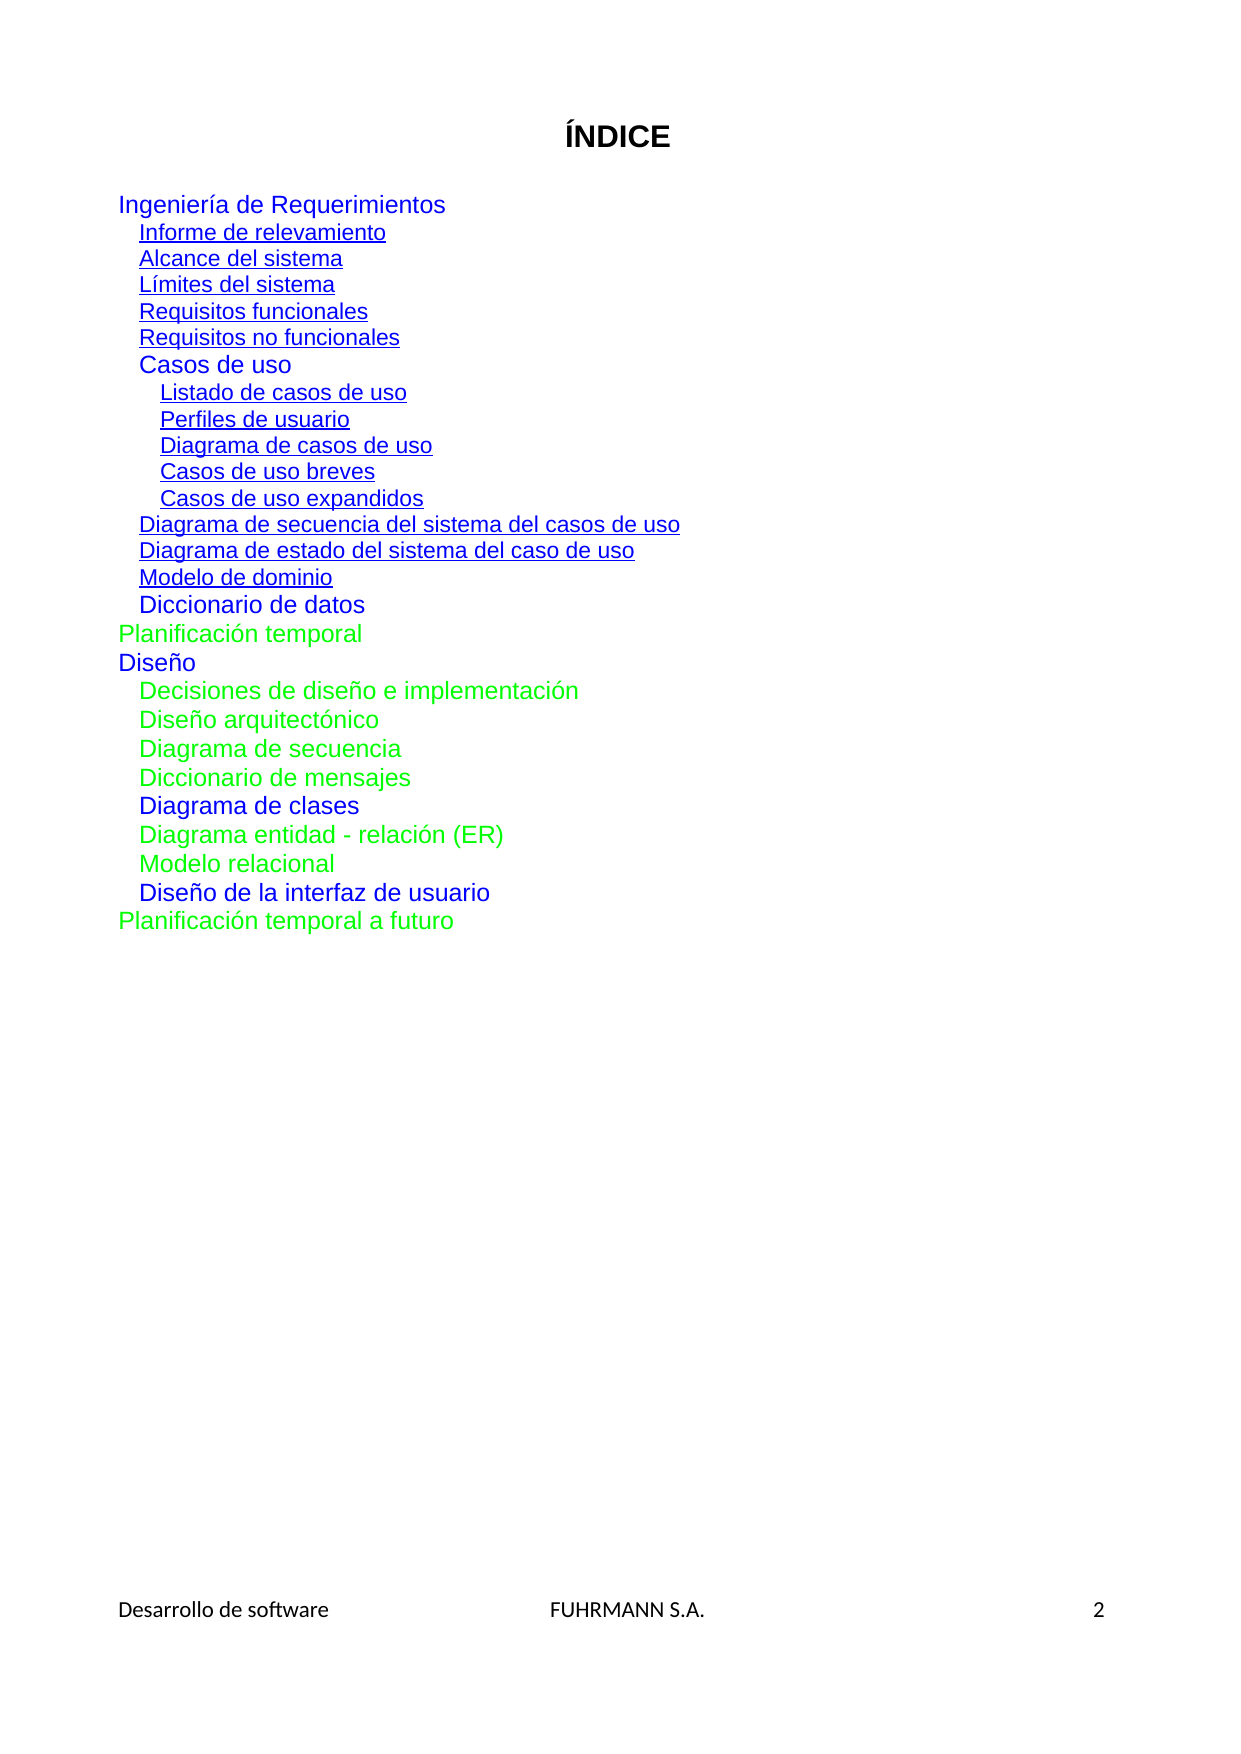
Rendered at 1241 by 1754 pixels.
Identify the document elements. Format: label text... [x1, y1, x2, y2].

text Planificación temporal a futuro [118, 906, 1122, 935]
text Decisiones de diseño e implementación [118, 676, 1122, 705]
text Diccionario de datos [118, 590, 1122, 619]
text Modelo relacional [118, 849, 1122, 878]
text Planificación temporal [118, 619, 1122, 648]
text Listado de casos de uso [118, 379, 1122, 406]
text Casos de uso expandidos [118, 485, 1122, 511]
text Diseño de la interfaz de usuario [118, 878, 1122, 906]
text Diagrama de casos de uso [118, 432, 1122, 458]
text Casos de uso [118, 351, 1122, 379]
text Diseño [118, 648, 1122, 676]
text Modelo de dominio [118, 564, 1122, 590]
text Perfiles de usuario [118, 406, 1122, 432]
text Diseño arquitectónico [118, 705, 1122, 734]
text Diagrama entidad - relación (ER) [118, 820, 1122, 849]
text Requisitos funcionales [118, 298, 1122, 324]
text Ingeniería de Requerimientos [118, 190, 1122, 219]
text Límites del sistema [118, 271, 1122, 298]
text Diagrama de secuencia del sistema del casos de uso [118, 511, 1122, 537]
text Informe de relevamiento [118, 219, 1122, 245]
text Diccionario de mensajes [118, 763, 1122, 791]
text Requisitos no funcionales [118, 324, 1122, 351]
text Diagrama de clases [118, 791, 1122, 820]
text Diagrama de secuencia [118, 734, 1122, 763]
text ÍNDICE [118, 118, 1117, 154]
text Alcance del sistema [118, 245, 1122, 271]
text Casos de uso breves [118, 458, 1122, 485]
text Diagrama de estado del sistema del caso de uso [118, 537, 1122, 564]
